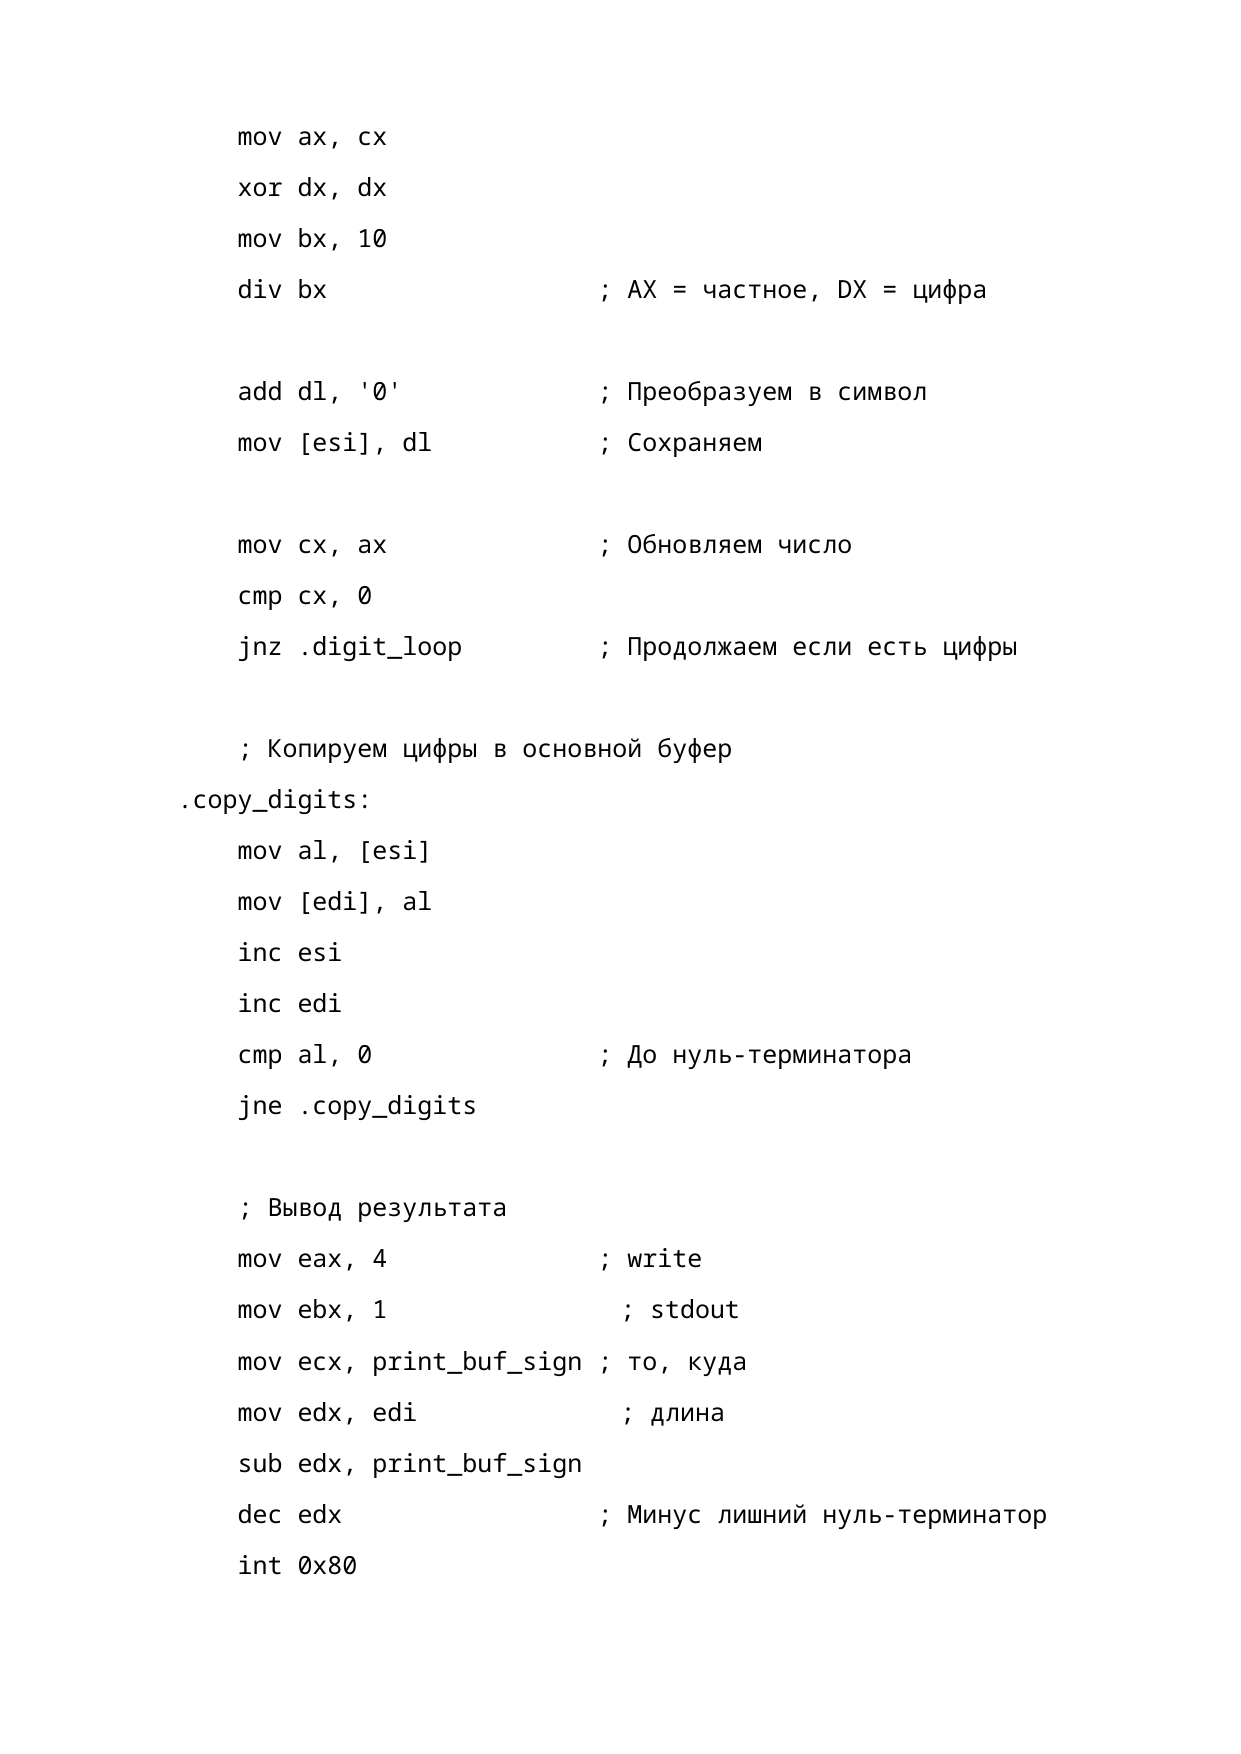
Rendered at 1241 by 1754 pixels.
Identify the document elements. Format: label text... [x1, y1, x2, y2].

text sub edx, print_buf_sign [177, 1445, 1152, 1479]
text ; Вывод результата [177, 1190, 1152, 1224]
text .copy_digits: [177, 782, 1152, 816]
text mov bx, 10 [177, 220, 1152, 254]
text mov [edi], al [177, 884, 1152, 918]
text mov eax, 4 ; write [177, 1241, 1152, 1275]
text xor dx, dx [177, 169, 1152, 203]
text ; Копируем цифры в основной буфер [177, 731, 1152, 765]
text int 0x80 [177, 1547, 1152, 1581]
text mov ebx, 1 ; stdout [177, 1292, 1152, 1326]
text mov [esi], dl ; Сохраняем [177, 424, 1152, 458]
text cmp al, 0 ; До нуль-терминатора [177, 1037, 1152, 1071]
text mov al, [esi] [177, 833, 1152, 867]
text mov ax, cx [177, 118, 1152, 152]
text jne .copy_digits [177, 1088, 1152, 1122]
text jnz .digit_loop ; Продолжаем если есть цифры [177, 628, 1152, 663]
text mov cx, ax ; Обновляем число [177, 526, 1152, 561]
text inc esi [177, 935, 1152, 969]
text cmp cx, 0 [177, 577, 1152, 612]
text add dl, '0' ; Преобразуем в символ [177, 373, 1152, 407]
text div bx ; AX = частное, DX = цифра [177, 271, 1152, 305]
text mov edx, edi ; длина [177, 1394, 1152, 1428]
text dec edx ; Минус лишний нуль-терминатор [177, 1496, 1152, 1530]
text mov ecx, print_buf_sign ; то, куда [177, 1343, 1152, 1377]
text inc edi [177, 986, 1152, 1020]
